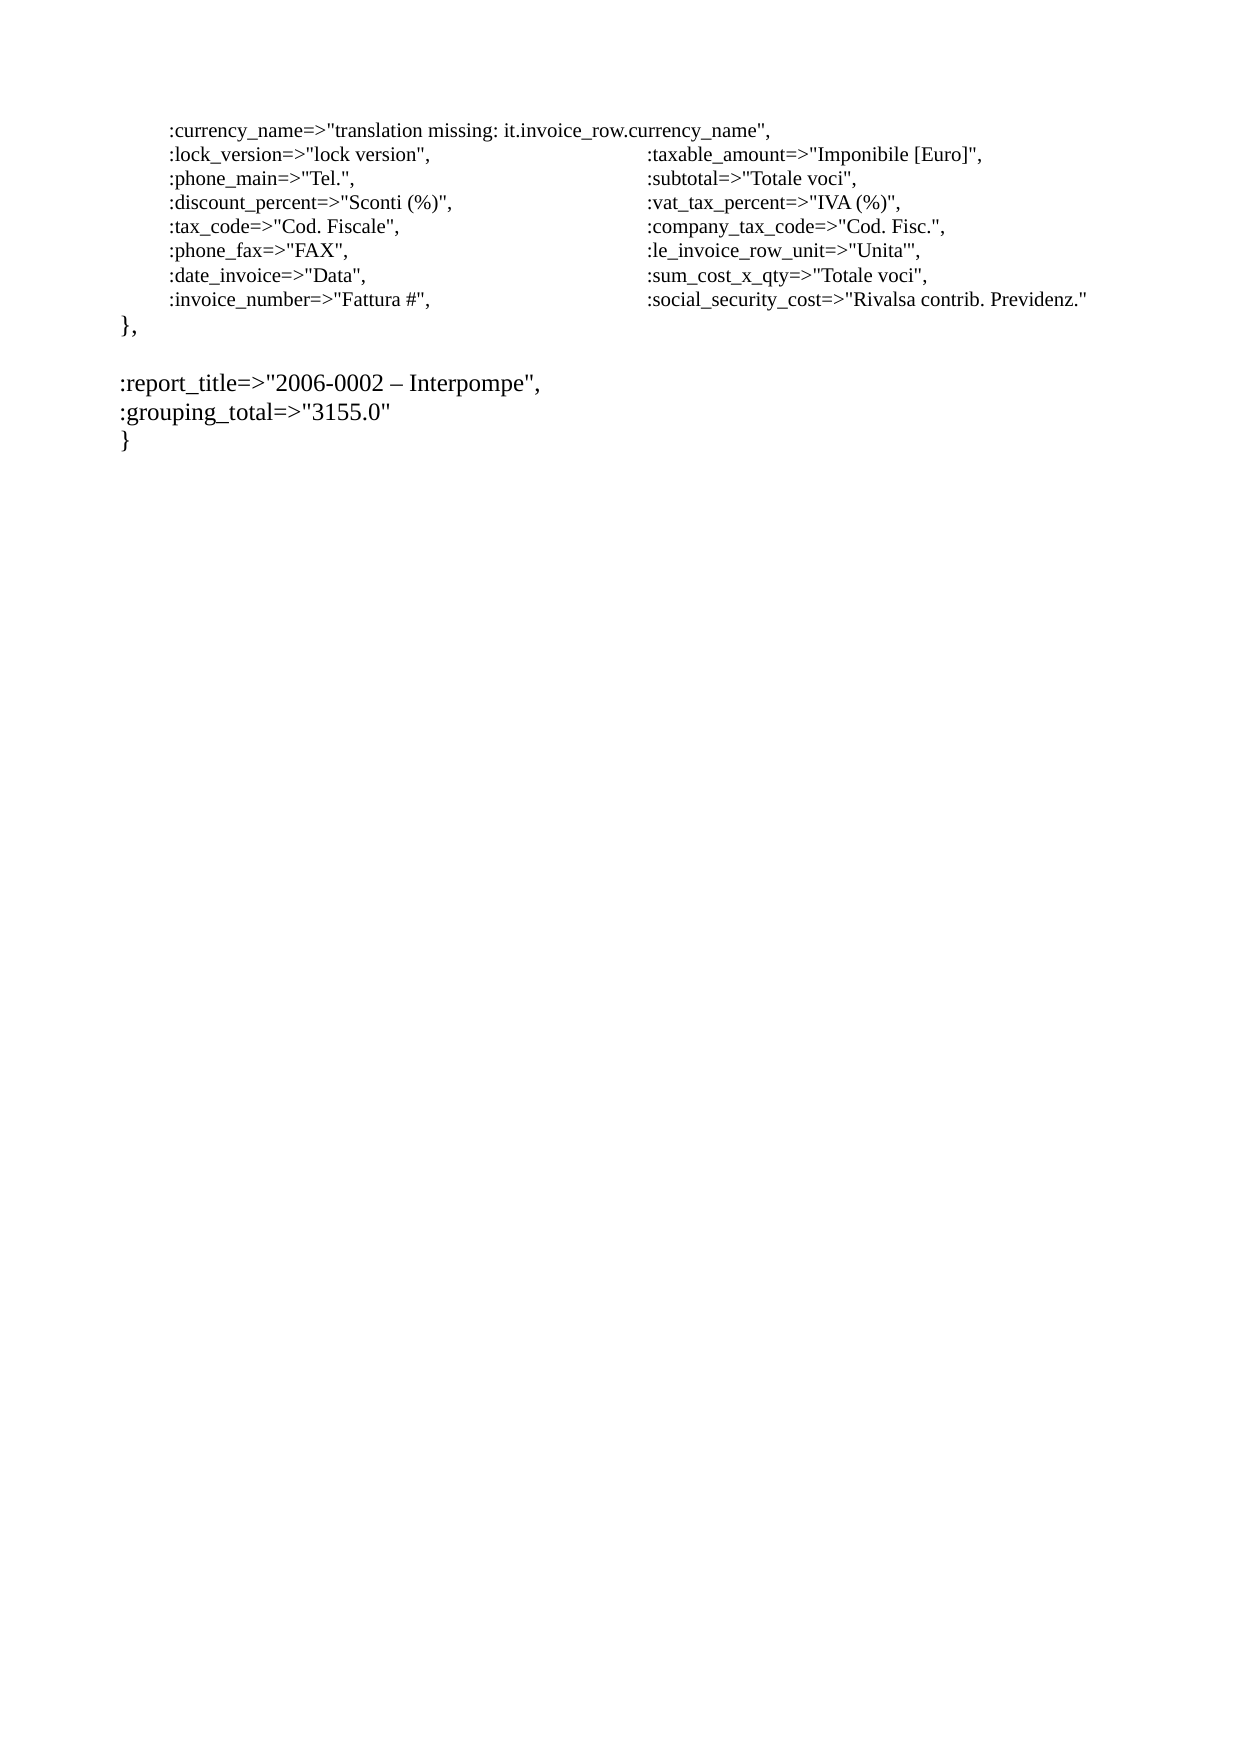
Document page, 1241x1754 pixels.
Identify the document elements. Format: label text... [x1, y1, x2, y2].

text :grouping_total=>"3155.0" [119, 397, 1122, 426]
text :discount_percent=>"Sconti (%)", :vat_tax_percent=>"IVA (%)", [119, 190, 1122, 214]
text :date_invoice=>"Data", :sum_cost_x_qty=>"Totale voci", [119, 262, 1122, 287]
text :report_title=>"2006-0002 – Interpompe", [119, 368, 1122, 397]
text }, [119, 311, 1122, 339]
text :currency_name=>"translation missing: it.invoice_row.currency_name", [119, 118, 1122, 142]
text :phone_fax=>"FAX", :le_invoice_row_unit=>"Unita'", [119, 238, 1122, 262]
text :tax_code=>"Cod. Fiscale", :company_tax_code=>"Cod. Fisc.", [119, 214, 1122, 238]
text } [119, 426, 1122, 454]
text :invoice_number=>"Fattura #", :social_security_cost=>"Rivalsa contrib. Previdenz." [119, 287, 1122, 311]
text :lock_version=>"lock version", :taxable_amount=>"Imponibile [Euro]", [119, 142, 1122, 166]
text :phone_main=>"Tel.", :subtotal=>"Totale voci", [119, 166, 1122, 190]
